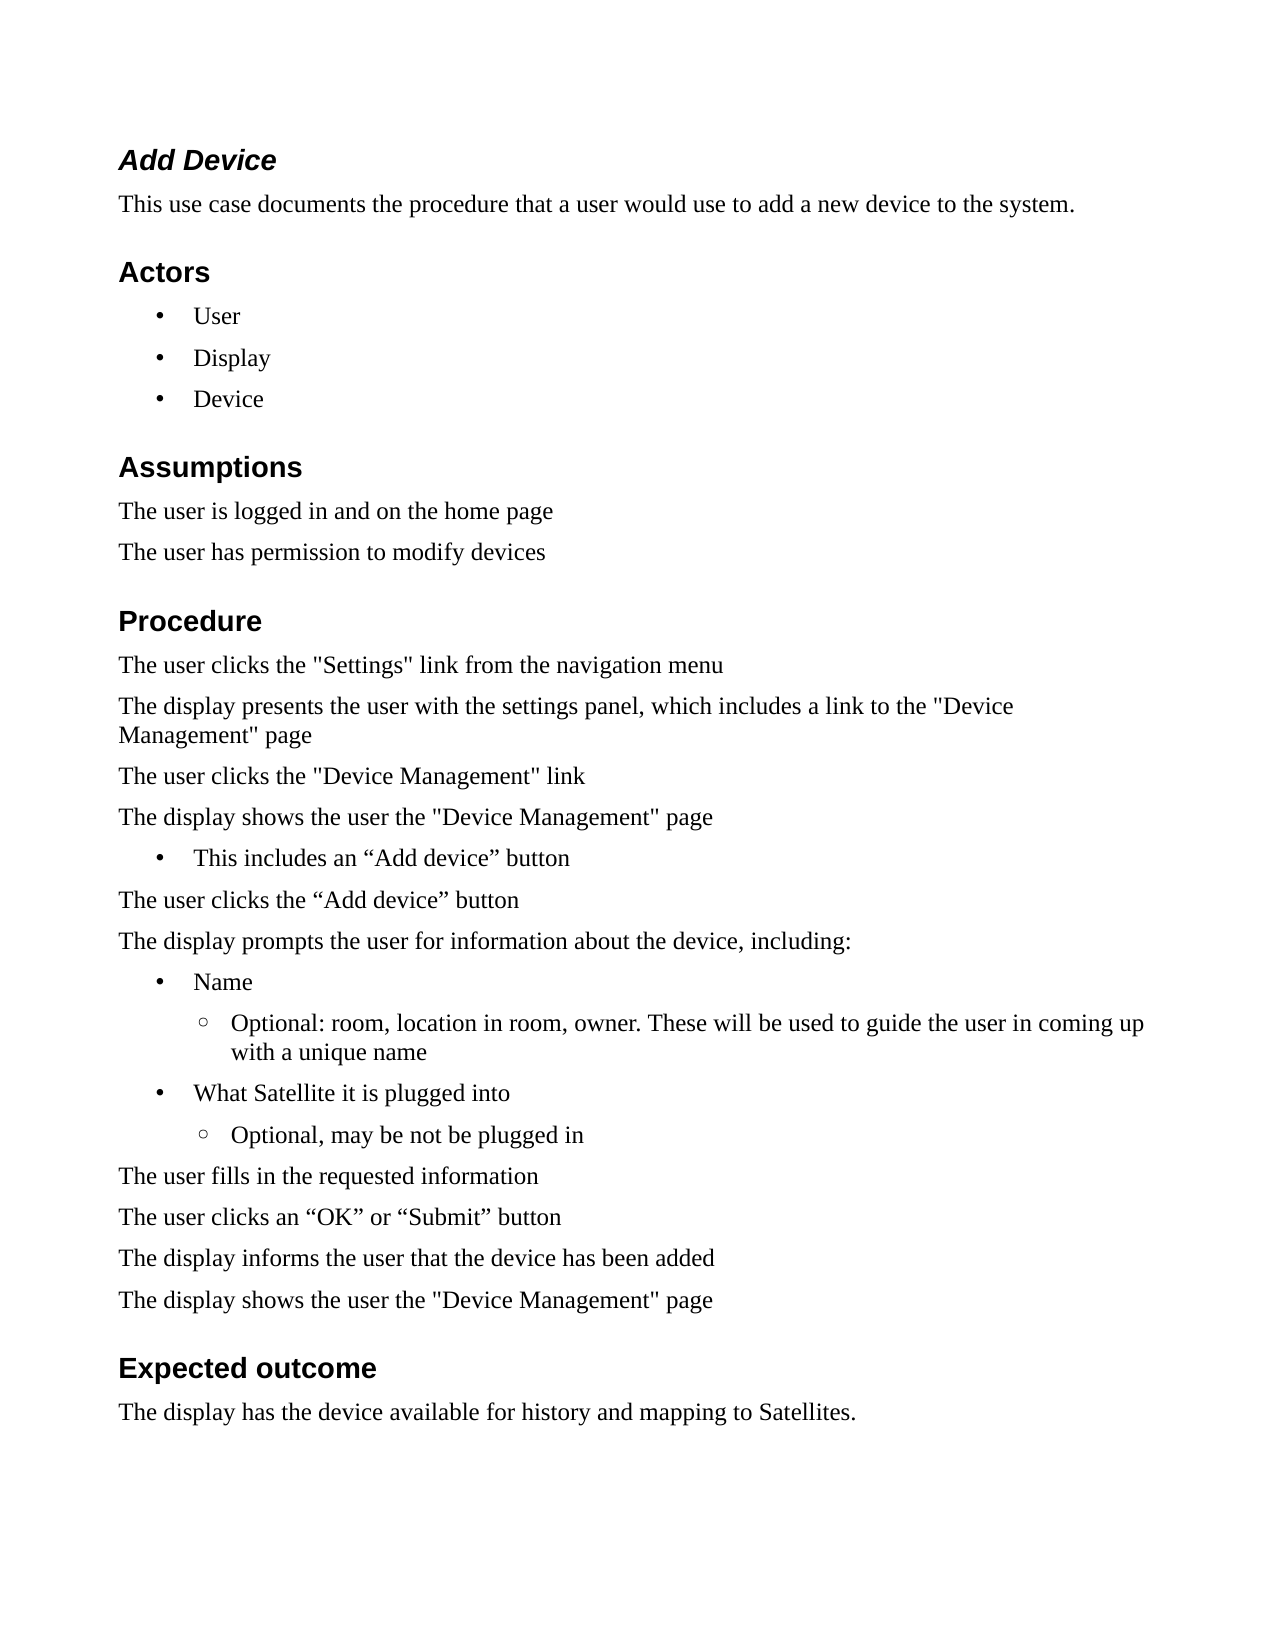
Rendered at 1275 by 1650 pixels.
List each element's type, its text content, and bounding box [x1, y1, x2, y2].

text The user clicks the “Add device” button [118, 885, 1157, 913]
subtitle Assumptions [118, 450, 1157, 484]
text The display shows the user the "Device Management" page [118, 802, 1157, 831]
list What Satellite it is plugged into [156, 1078, 1157, 1107]
list Name [156, 967, 1157, 996]
text The display has the device available for history and mapping to Satellites. [118, 1397, 1157, 1426]
subtitle Procedure [118, 604, 1157, 637]
text The display prompts the user for information about the device, including: [118, 926, 1157, 955]
text The user has permission to modify devices [118, 537, 1157, 566]
text The display shows the user the "Device Management" page [118, 1285, 1157, 1313]
subtitle Actors [118, 255, 1157, 289]
text The user clicks the "Settings" link from the navigation menu [118, 650, 1157, 678]
text This use case documents the procedure that a user would use to add a new device to the system. [118, 189, 1157, 218]
text The display presents the user with the settings panel, which includes a link to the "Device Management" page [118, 691, 1157, 748]
subtitle Expected outcome [118, 1351, 1157, 1384]
subtitle Add Device [118, 143, 1157, 177]
list User [156, 301, 1157, 330]
text The user is logged in and on the home page [118, 496, 1157, 525]
text The user clicks an “OK” or “Submit” button [118, 1202, 1157, 1231]
list Optional, may be not be plugged in [193, 1120, 1157, 1148]
text The user clicks the "Device Management" link [118, 761, 1157, 790]
list Optional: room, location in room, owner. These will be used to guide the user in coming up with a unique name [193, 1008, 1157, 1066]
list Display [156, 343, 1157, 371]
text The user fills in the requested information [118, 1161, 1157, 1190]
text The display informs the user that the device has been added [118, 1243, 1157, 1272]
list This includes an “Add device” button [156, 843, 1157, 872]
list Device [156, 384, 1157, 413]
